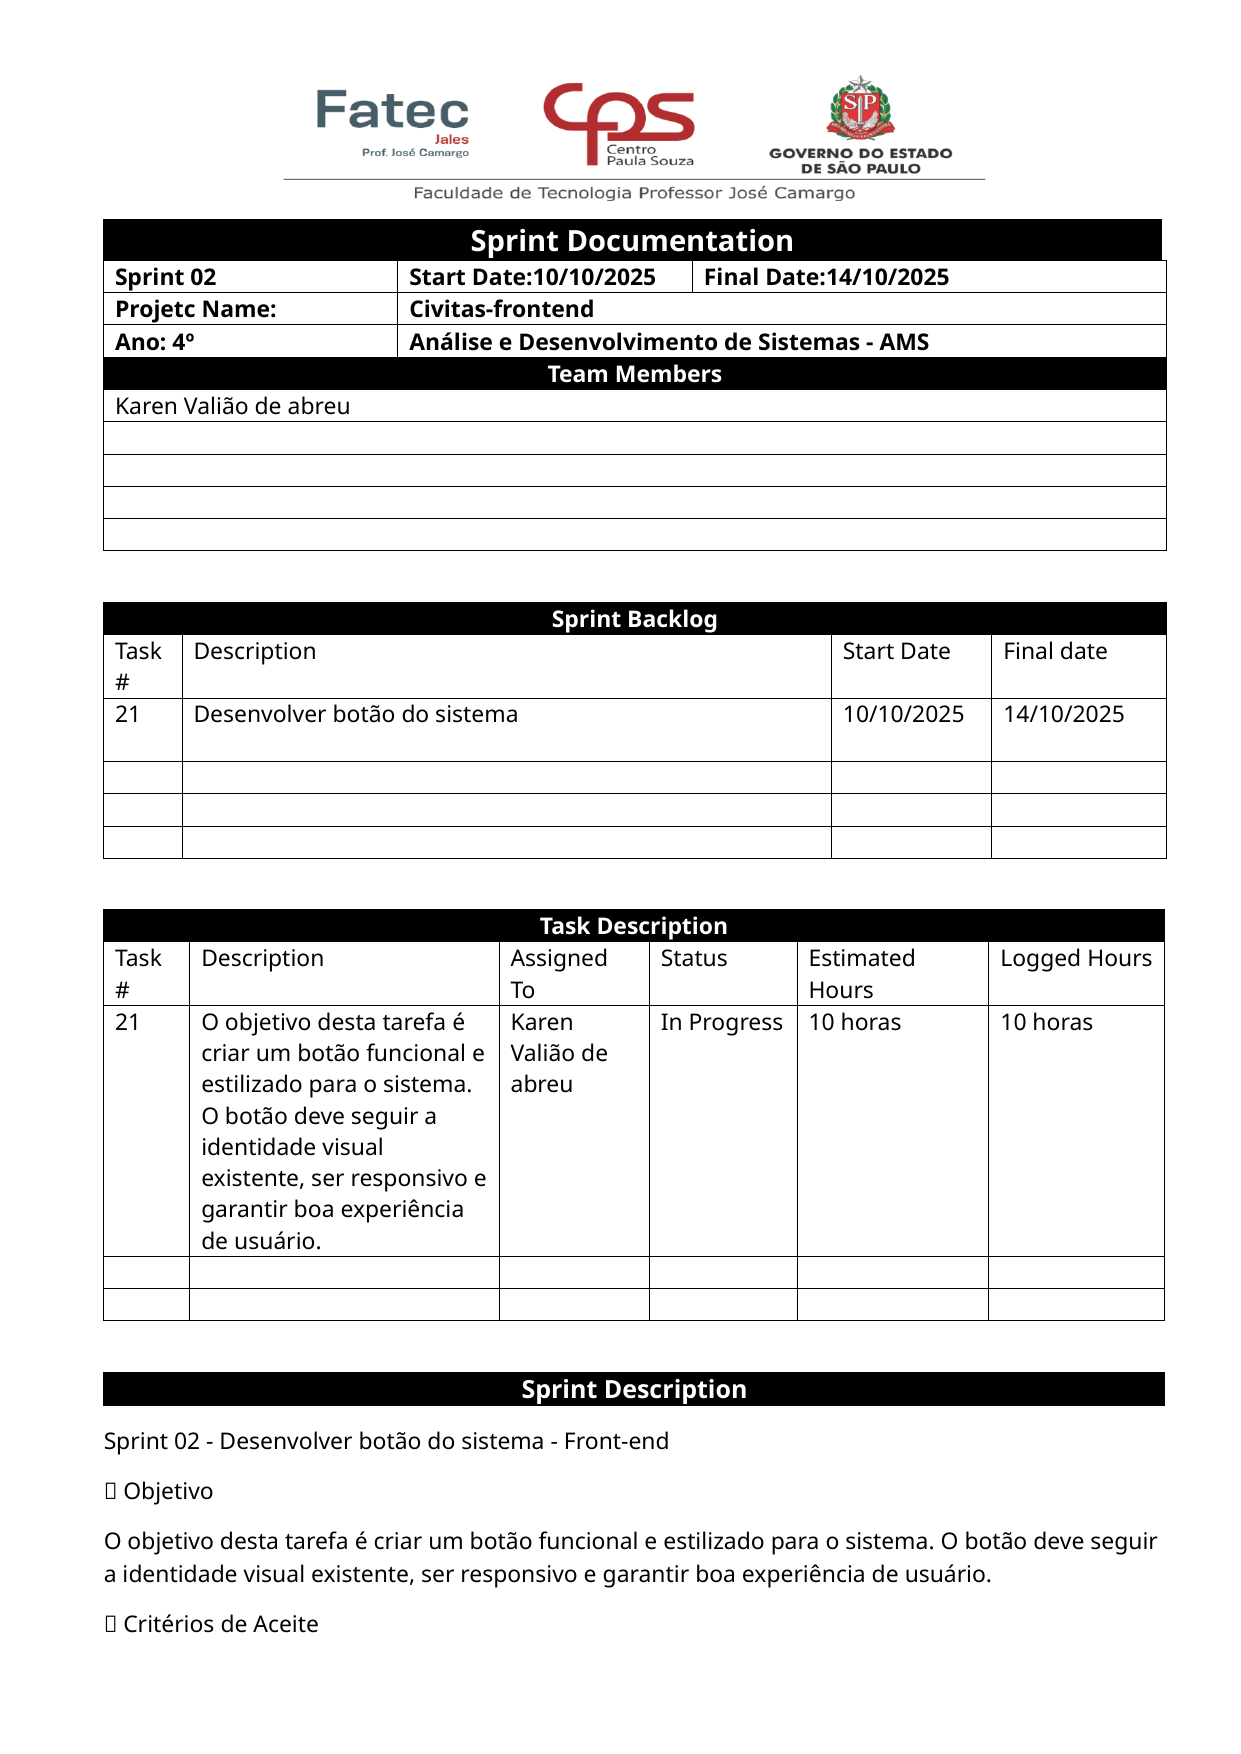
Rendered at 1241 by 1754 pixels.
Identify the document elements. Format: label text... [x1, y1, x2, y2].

table_cell [190, 1257, 499, 1288]
table_cell Start Date:10/10/2025 [398, 261, 692, 292]
table_cell 10 horas [989, 1006, 1164, 1256]
table_cell [500, 1257, 649, 1288]
table_cell [104, 794, 182, 826]
table_cell Civitas-frontend [398, 293, 1166, 324]
table_cell [104, 1257, 189, 1288]
table_cell In Progress [650, 1006, 797, 1256]
table_cell [104, 455, 1166, 486]
table_cell [190, 1289, 499, 1320]
table_cell Team Members [104, 358, 1166, 389]
table_cell [183, 794, 831, 826]
table_cell Desenvolver botão do sistema [183, 699, 831, 761]
table_cell Projetc Name: [104, 293, 397, 324]
table_cell [104, 827, 182, 858]
table_cell Description [183, 635, 831, 697]
table_header Sprint Backlog [104, 603, 1166, 634]
table_cell 21 [104, 1006, 189, 1256]
table_cell [104, 1289, 189, 1320]
table_cell [650, 1289, 797, 1320]
table_cell [832, 762, 991, 793]
table_cell [832, 827, 991, 858]
table_cell 21 [104, 699, 182, 761]
table_cell [183, 827, 831, 858]
text Sprint 02 - Desenvolver botão do sistema - Front-end [103, 1424, 1165, 1456]
table_cell Assigned To [500, 942, 649, 1005]
text O objetivo desta tarefa é criar um botão funcional e estilizado para o sistema. O botão deve seguir a identidade visual existente, ser responsivo e garantir boa experiência de usuário. [103, 1525, 1165, 1589]
table_cell [104, 487, 1166, 518]
table_cell [989, 1289, 1164, 1320]
table_cell [989, 1257, 1164, 1288]
table_cell [992, 762, 1166, 793]
table_cell [500, 1289, 649, 1320]
table_cell Final date [992, 635, 1166, 697]
table_cell 14/10/2025 [992, 699, 1166, 761]
table_cell Ano: 4º [104, 325, 397, 357]
table_cell Estimated Hours [798, 942, 988, 1005]
table_cell Status [650, 942, 797, 1005]
table_header [1162, 219, 1166, 260]
table_cell [104, 422, 1166, 453]
table_header Sprint Documentation [104, 220, 1161, 260]
table_cell [798, 1257, 988, 1288]
table_cell [104, 762, 182, 793]
table_cell Start Date [832, 635, 991, 697]
table_cell Sprint 02 [104, 261, 397, 292]
table_cell [650, 1257, 797, 1288]
table_cell 10 horas [798, 1006, 988, 1256]
table_cell [104, 519, 1166, 550]
table_cell [832, 794, 991, 826]
table_cell 10/10/2025 [832, 699, 991, 761]
table_cell [992, 794, 1166, 826]
table_cell Logged Hours [989, 942, 1164, 1005]
table_cell Final Date:14/10/2025 [693, 261, 1166, 292]
table_cell Karen Valião de abreu [104, 390, 1166, 421]
table_cell [183, 762, 831, 793]
table_cell [992, 827, 1166, 858]
table_cell [798, 1289, 988, 1320]
text 🎯 Objetivo [103, 1475, 1165, 1506]
text Sprint Description [103, 1372, 1165, 1406]
table_header Task Description [104, 910, 1164, 941]
table_cell Description [190, 942, 499, 1005]
table_cell Task# [104, 635, 182, 697]
table_cell O objetivo desta tarefa é criar um botão funcional e estilizado para o sistema. O botão deve seguir a identidade visual existente, ser responsivo e garantir boa experiência de usuário. [190, 1006, 499, 1256]
table_cell Karen Valião de abreu [500, 1006, 649, 1256]
table_cell Análise e Desenvolvimento de Sistemas - AMS [398, 325, 1166, 357]
text ✅ Critérios de Aceite [103, 1608, 1165, 1639]
table_cell Task # [104, 942, 189, 1005]
